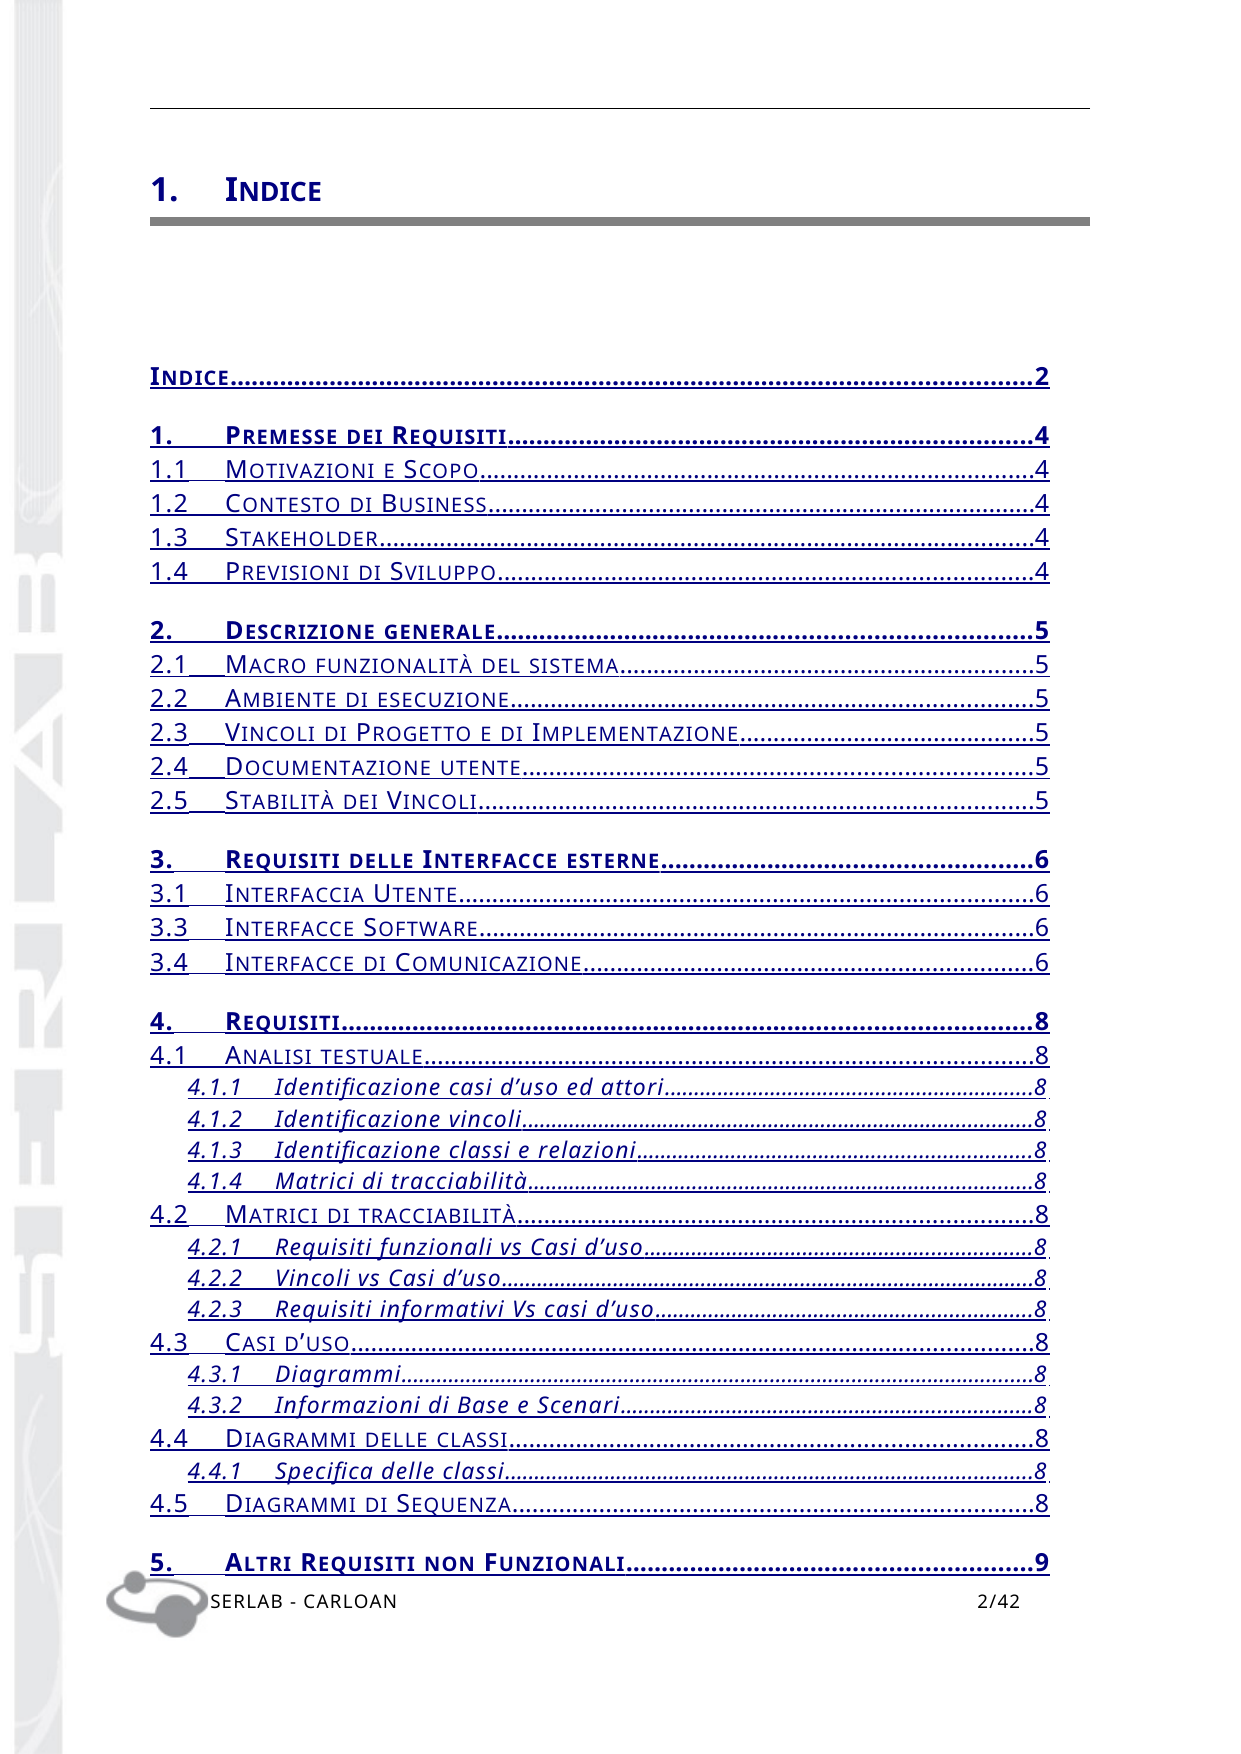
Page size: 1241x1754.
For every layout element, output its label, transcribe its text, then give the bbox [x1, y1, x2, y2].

text 4.2.1 Requisiti funzionali vs Casi d’uso 8 [187, 1230, 1090, 1262]
text 4.1.2 Identificazione vincoli 8 [187, 1103, 1090, 1134]
text 2.1 Macro funzionalità del sistema 5 [150, 647, 1090, 681]
text Indice 2 [150, 358, 1090, 392]
text 1.1 Motivazioni e Scopo 4 [150, 451, 1090, 485]
text 3.4 Interfacce di Comunicazione 6 [150, 944, 1090, 978]
text 2.5 Stabilità dei Vincoli 5 [150, 783, 1090, 817]
picture [94, 1570, 209, 1641]
subtitle Indice [150, 165, 1090, 217]
text 4.2.3 Requisiti informativi Vs casi d’uso 8 [187, 1293, 1090, 1324]
text 4.1.3 Identificazione classi e relazioni 8 [187, 1134, 1090, 1165]
text 2.2 Ambiente di esecuzione 5 [150, 681, 1090, 715]
text 2. Descrizione generale 5 [150, 613, 1090, 647]
text 3.1 Interfaccia Utente 6 [150, 876, 1090, 910]
text 3. Requisiti delle Interfacce esterne 6 [150, 842, 1090, 876]
text 2.4 Documentazione utente 5 [150, 749, 1090, 783]
text 1. Premesse dei Requisiti 4 [150, 417, 1090, 451]
text 1.4 Previsioni di Sviluppo 4 [150, 553, 1090, 588]
text 1.2 Contesto di Business 4 [150, 485, 1090, 519]
text 2.3 Vincoli di Progetto e di Implementazione 5 [150, 715, 1090, 749]
picture [0, 0, 71, 1754]
text 3.3 Interfacce Software 6 [150, 910, 1090, 944]
text 4.5 Diagrammi di Sequenza 8 [150, 1486, 1090, 1520]
text 4.3.2 Informazioni di Base e Scenari 8 [187, 1389, 1090, 1421]
text 1.3 Stakeholder 4 [150, 519, 1090, 553]
text 4.1.4 Matrici di tracciabilità 8 [187, 1165, 1090, 1196]
text 4.2.2 Vincoli vs Casi d’uso 8 [187, 1262, 1090, 1293]
text 4.3 Casi d’uso 8 [150, 1324, 1090, 1358]
text 4.3.1 Diagrammi 8 [187, 1358, 1090, 1389]
text 4.4 Diagrammi delle classi 8 [150, 1421, 1090, 1455]
text 4. Requisiti 8 [150, 1003, 1090, 1037]
text 4.1.1 Identificazione casi d’uso ed attori 8 [187, 1071, 1090, 1103]
text 4.2 Matrici di tracciabilità 8 [150, 1196, 1090, 1230]
text 4.4.1 Specifica delle classi 8 [187, 1455, 1090, 1486]
text 4.1 Analisi testuale 8 [150, 1037, 1090, 1071]
text 5. Altri Requisiti non Funzionali 9 [150, 1545, 1090, 1579]
